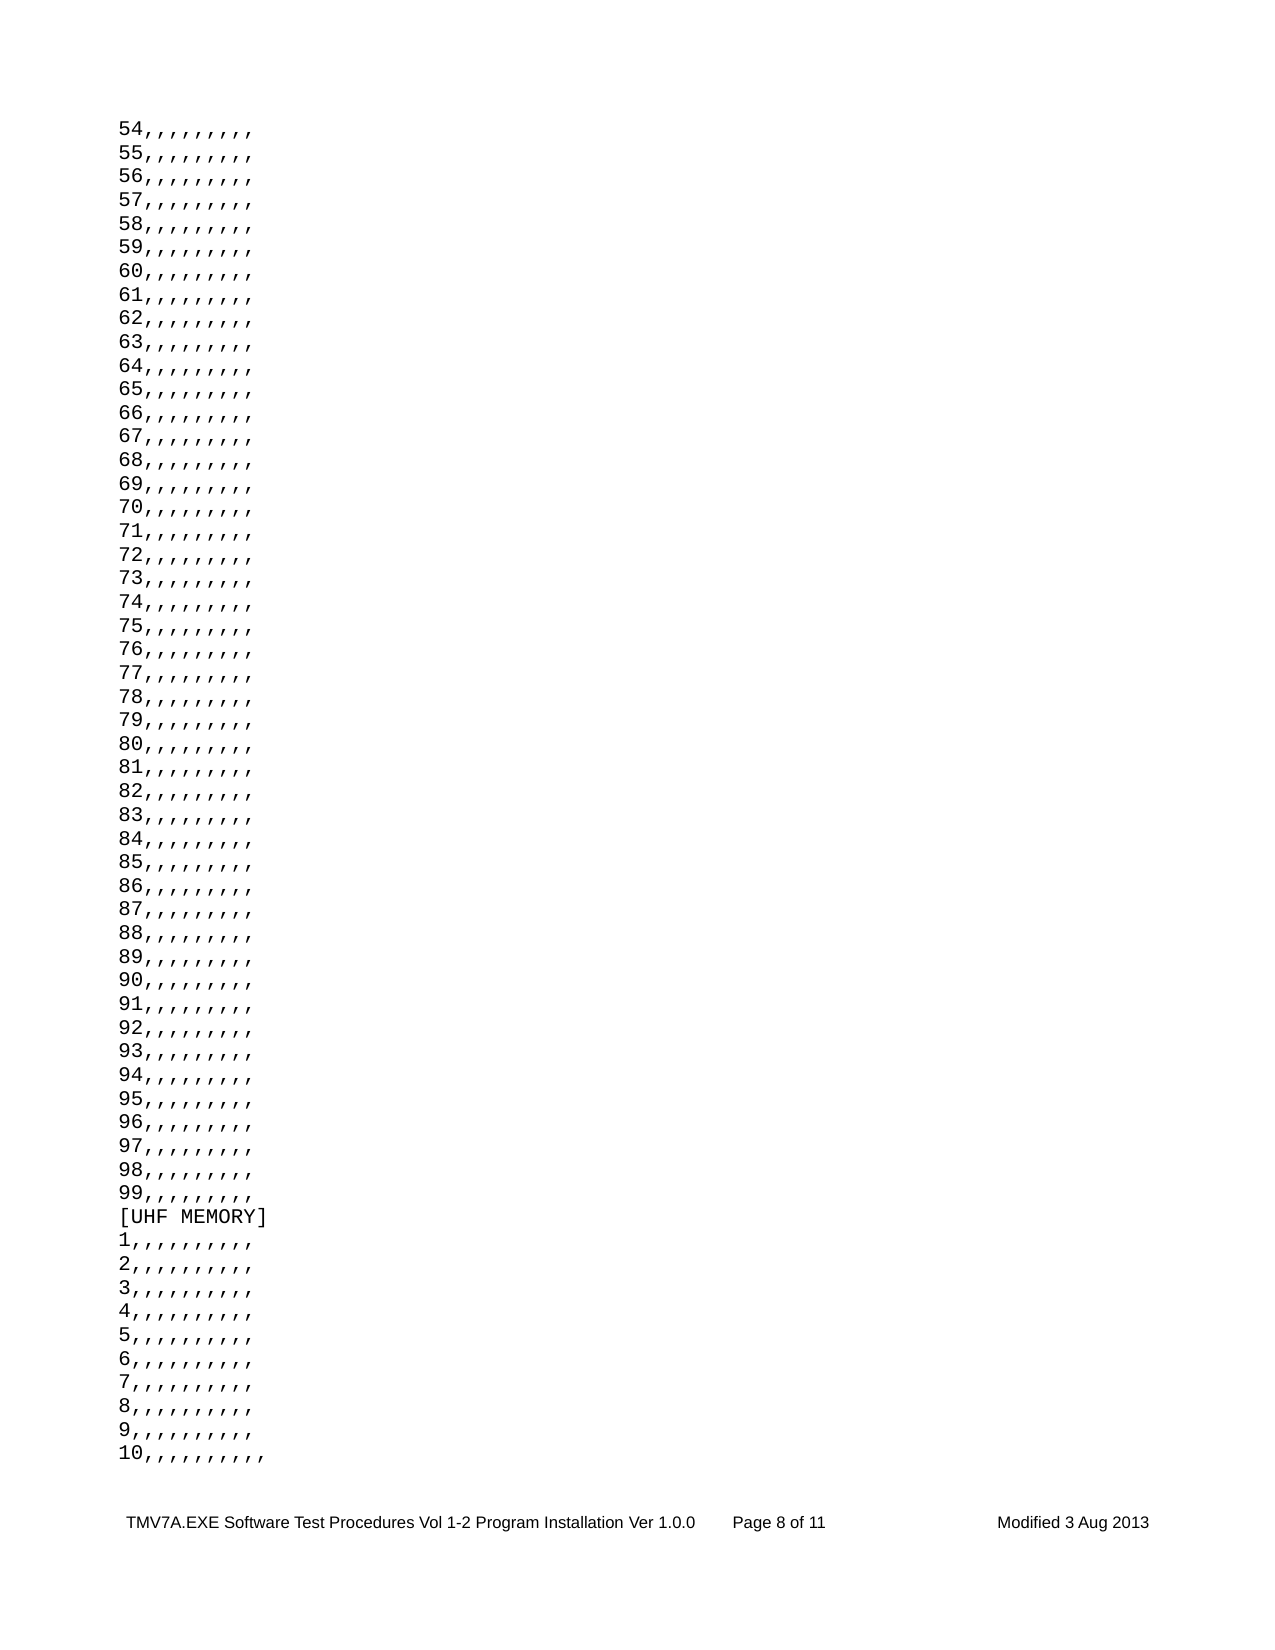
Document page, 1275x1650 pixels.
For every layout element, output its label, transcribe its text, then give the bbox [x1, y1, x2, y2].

text 81,,,,,,,,, [118, 757, 1157, 780]
text 76,,,,,,,,, [118, 638, 1157, 662]
text 61,,,,,,,,, [118, 284, 1157, 307]
text 94,,,,,,,,, [118, 1064, 1157, 1088]
text 85,,,,,,,,, [118, 851, 1157, 875]
text 77,,,,,,,,, [118, 662, 1157, 686]
text 71,,,,,,,,, [118, 520, 1157, 544]
text 63,,,,,,,,, [118, 331, 1157, 354]
text 10,,,,,,,,,, [118, 1442, 1157, 1466]
text [UHF MEMORY] [118, 1206, 1157, 1229]
text 95,,,,,,,,, [118, 1088, 1157, 1111]
text 5,,,,,,,,,, [118, 1324, 1157, 1348]
text 93,,,,,,,,, [118, 1040, 1157, 1064]
text 84,,,,,,,,, [118, 827, 1157, 851]
text 80,,,,,,,,, [118, 733, 1157, 757]
text 88,,,,,,,,, [118, 922, 1157, 946]
text 64,,,,,,,,, [118, 354, 1157, 378]
text 92,,,,,,,,, [118, 1017, 1157, 1040]
text 89,,,,,,,,, [118, 946, 1157, 969]
text 73,,,,,,,,, [118, 567, 1157, 591]
text 3,,,,,,,,,, [118, 1277, 1157, 1300]
text 4,,,,,,,,,, [118, 1300, 1157, 1324]
text 69,,,,,,,,, [118, 473, 1157, 496]
text 56,,,,,,,,, [118, 165, 1157, 189]
text 62,,,,,,,,, [118, 307, 1157, 331]
text 72,,,,,,,,, [118, 544, 1157, 567]
text 79,,,,,,,,, [118, 709, 1157, 733]
text 2,,,,,,,,,, [118, 1253, 1157, 1277]
text 59,,,,,,,,, [118, 236, 1157, 260]
text 55,,,,,,,,, [118, 142, 1157, 165]
text 6,,,,,,,,,, [118, 1348, 1157, 1371]
text 87,,,,,,,,, [118, 898, 1157, 922]
text 78,,,,,,,,, [118, 686, 1157, 709]
text 82,,,,,,,,, [118, 780, 1157, 804]
text 1,,,,,,,,,, [118, 1229, 1157, 1253]
text 98,,,,,,,,, [118, 1158, 1157, 1182]
text 96,,,,,,,,, [118, 1111, 1157, 1135]
text 97,,,,,,,,, [118, 1135, 1157, 1158]
text 9,,,,,,,,,, [118, 1419, 1157, 1442]
text 90,,,,,,,,, [118, 969, 1157, 993]
text 70,,,,,,,,, [118, 496, 1157, 520]
text 58,,,,,,,,, [118, 213, 1157, 236]
text 91,,,,,,,,, [118, 993, 1157, 1017]
text 74,,,,,,,,, [118, 591, 1157, 615]
text 60,,,,,,,,, [118, 260, 1157, 284]
text 7,,,,,,,,,, [118, 1371, 1157, 1395]
text 65,,,,,,,,, [118, 378, 1157, 402]
text 57,,,,,,,,, [118, 189, 1157, 213]
text 68,,,,,,,,, [118, 449, 1157, 473]
text 99,,,,,,,,, [118, 1182, 1157, 1206]
text 8,,,,,,,,,, [118, 1395, 1157, 1419]
text 67,,,,,,,,, [118, 426, 1157, 449]
text 83,,,,,,,,, [118, 804, 1157, 827]
text 75,,,,,,,,, [118, 615, 1157, 638]
text 54,,,,,,,,, [118, 118, 1157, 142]
text 86,,,,,,,,, [118, 875, 1157, 898]
text 66,,,,,,,,, [118, 402, 1157, 426]
